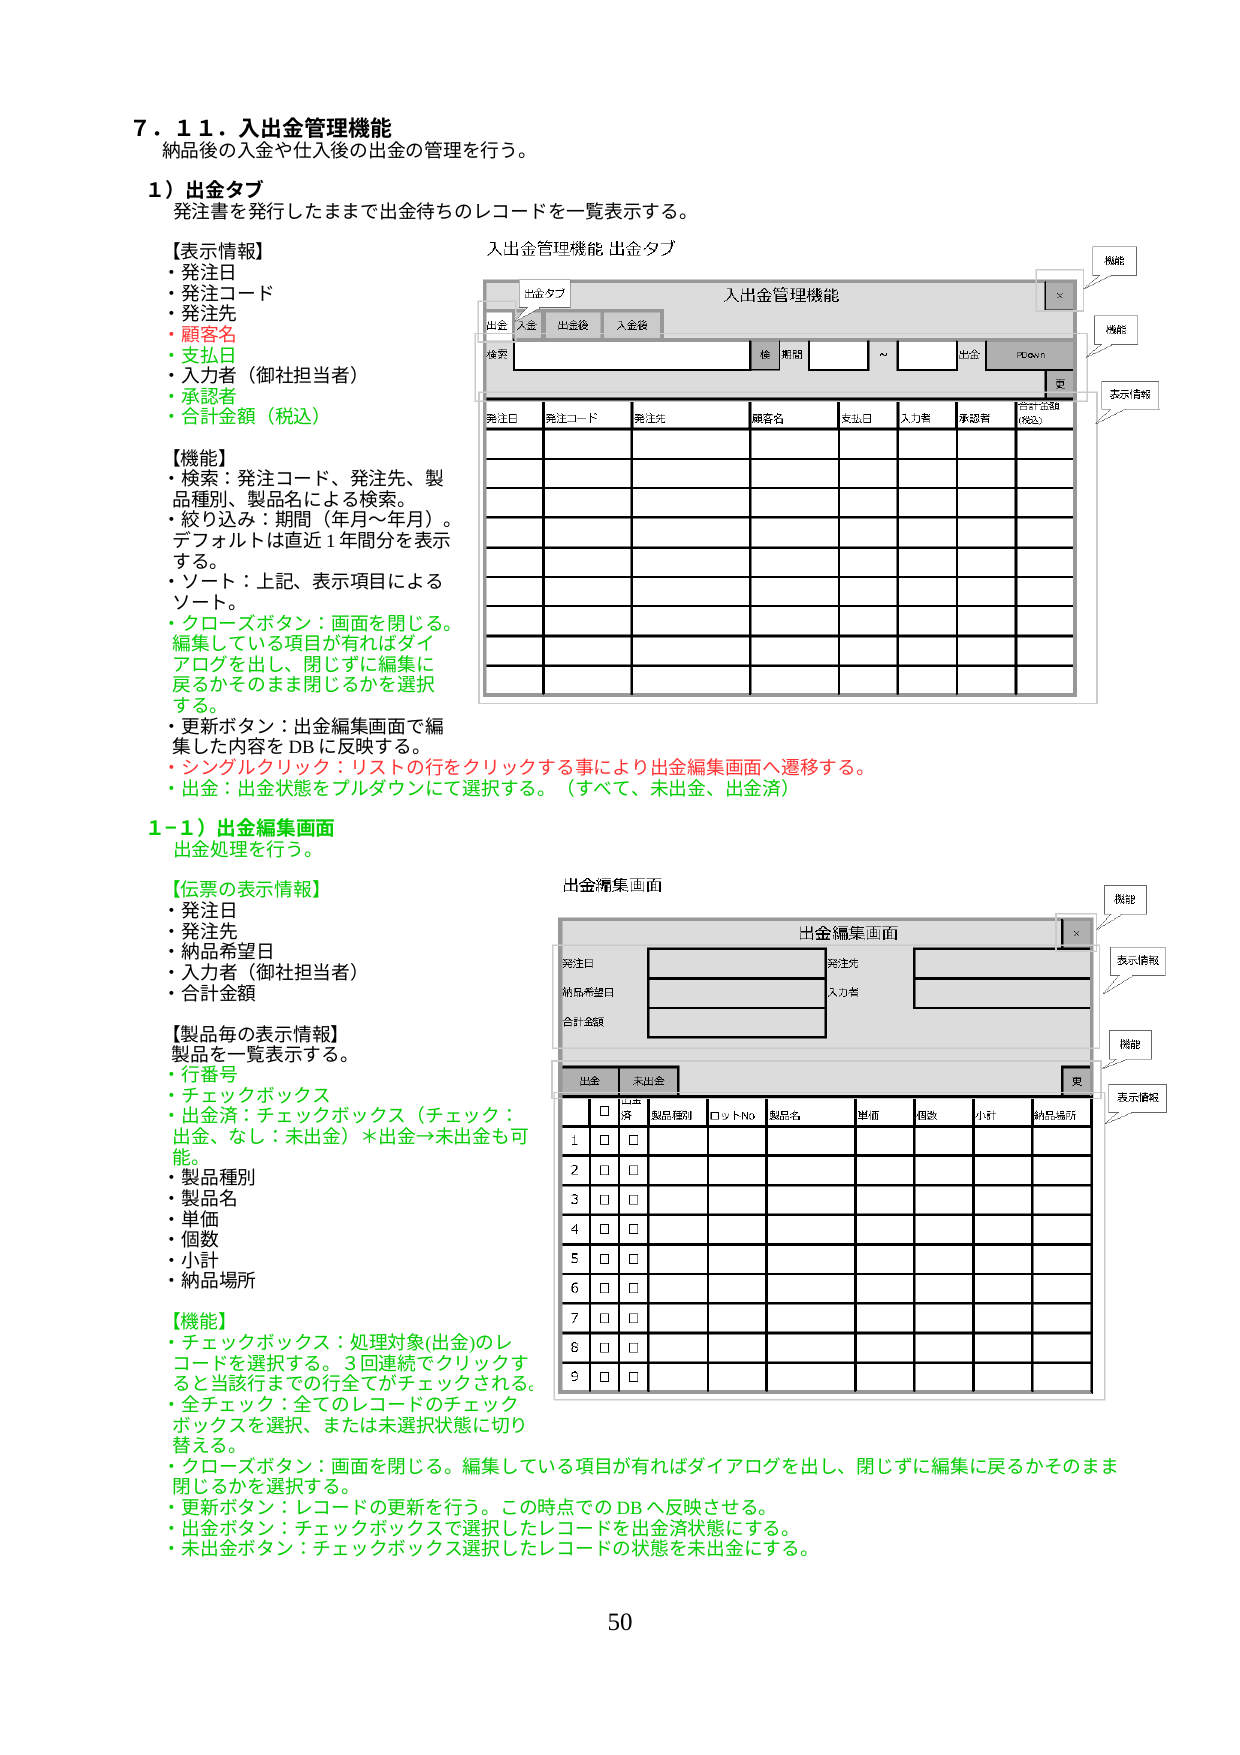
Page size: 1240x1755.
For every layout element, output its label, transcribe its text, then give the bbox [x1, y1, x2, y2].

text ・ソート：上記、表示項目によるソート。 [162, 572, 453, 613]
text ・更新ボタン：出金編集画面で編集した内容をDBに反映する。 [162, 717, 1121, 758]
text 【機能】 [162, 1312, 532, 1333]
text 出金処理を行う。 [162, 840, 1121, 860]
text ・チェックボックス：処理対象(出金)のレコードを選択する。３回連続でクリックすると当該行までの行全てがチェックされる。 [163, 1333, 532, 1395]
text 製品を一覧表示する。 [171, 1045, 532, 1065]
text ・製品名 [163, 1189, 532, 1209]
text ・単価 [163, 1209, 532, 1230]
text ・出金：出金状態をプルダウンにて選択する。（すべて、未出金、出金済） [162, 778, 1121, 799]
text ・更新ボタン：レコードの更新を行う。この時点でのDBへ反映させる。 [163, 1498, 1121, 1519]
text ・出金済：チェックボックス（チェック：出金、なし：未出金）＊出金→未出金も可能。 [163, 1106, 532, 1168]
text ・支払日 [162, 346, 453, 366]
text ・入力者（御社担当者） [162, 366, 453, 387]
text ・納品場所 [163, 1271, 532, 1292]
text ・小計 [163, 1251, 532, 1271]
text １）出金タブ [146, 181, 1121, 202]
text ・クローズボタン：画面を閉じる。編集している項目が有ればダイアログを出し、閉じずに編集に戻るかそのまま閉じるかを選択する。 [163, 1457, 1121, 1498]
text ・承認者 [162, 387, 453, 407]
picture [532, 875, 1187, 1419]
text ７．１１．入出金管理機能 [129, 118, 1121, 141]
text ・シングルクリック：リストの行をクリックする事により出金編集画面へ遷移する。 [162, 758, 1121, 778]
text ・納品希望日 [163, 942, 532, 963]
text ・行番号 [163, 1065, 532, 1086]
text 【機能】 [162, 448, 453, 469]
text ・未出金ボタン：チェックボックス選択したレコードの状態を未出金にする。 [163, 1539, 1121, 1560]
text 発注書を発行したままで出金待ちのレコードを一覧表示する。 [162, 202, 1121, 222]
text ・クローズボタン：画面を閉じる。編集している項目が有ればダイアログを出し、閉じずに編集に戻るかそのまま閉じるかを選択する。 [162, 613, 453, 717]
text ・絞り込み：期間（年月～年月）。デフォルトは直近1年間分を表示する。 [162, 510, 453, 572]
text １−１）出金編集画面 [146, 819, 1121, 840]
text ・顧客名 [162, 325, 453, 346]
text ・出金ボタン：チェックボックスで選択したレコードを出金済状態にする。 [163, 1519, 1121, 1539]
text ・全チェック：全てのレコードのチェックボックスを選択、または未選択状態に切り替える。 [162, 1395, 1121, 1457]
text ・個数 [163, 1230, 532, 1251]
text 【表示情報】 [162, 242, 453, 263]
text ・検索：発注コード、発注先、製品種別、製品名による検索。 [162, 469, 453, 510]
text 納品後の入金や仕入後の出金の管理を行う。 [140, 141, 1121, 161]
picture [453, 237, 1177, 722]
text ・発注先 [162, 304, 453, 325]
text ・チェックボックス [162, 1086, 532, 1106]
text ・発注先 [163, 922, 532, 942]
text ・発注日 [162, 263, 453, 284]
text ・発注コード [162, 284, 453, 304]
text ・発注日 [163, 901, 532, 922]
text ・合計金額 [163, 983, 532, 1004]
text ・製品種別 [163, 1168, 532, 1189]
text 【伝票の表示情報】 [162, 880, 532, 901]
text 【製品毎の表示情報】 [162, 1024, 532, 1045]
text ・入力者（御社担当者） [163, 963, 532, 983]
text ・合計金額（税込） [162, 407, 453, 428]
